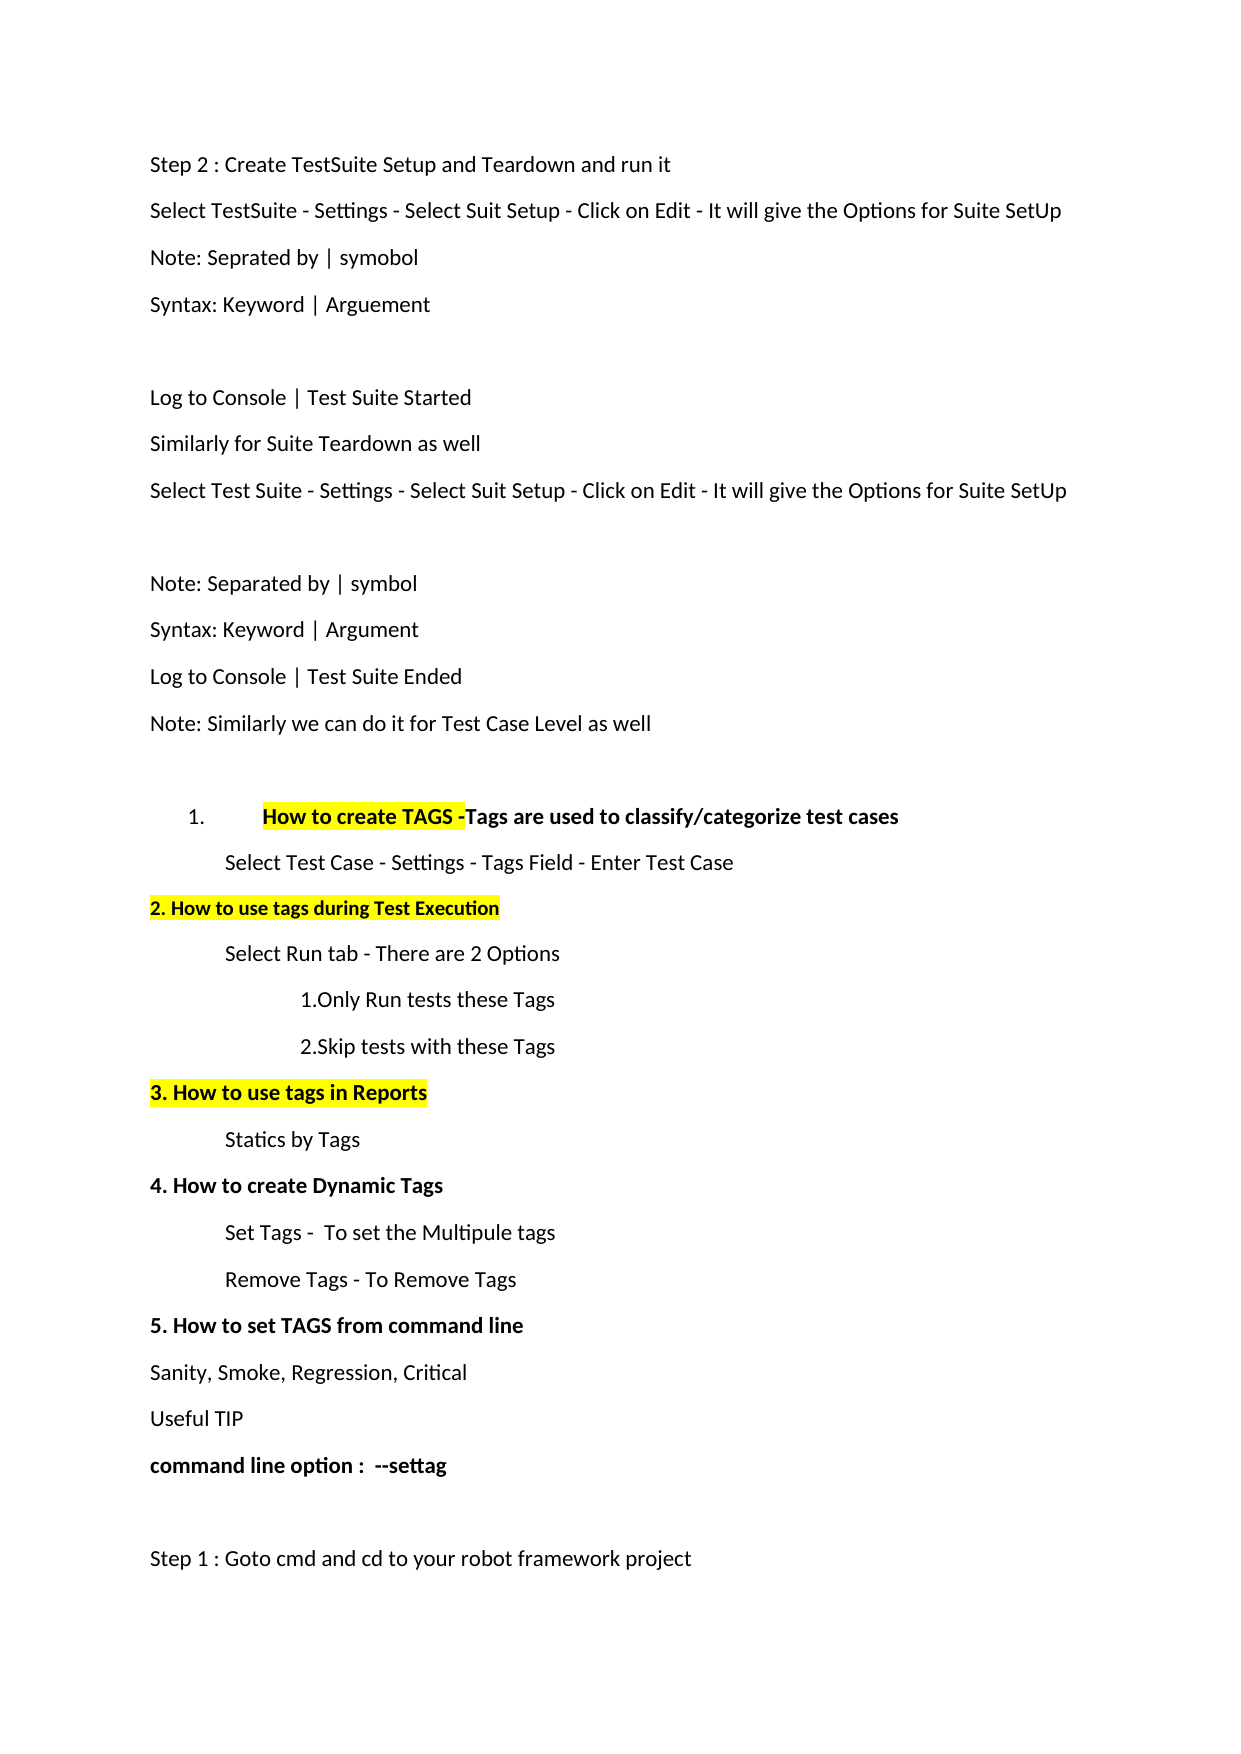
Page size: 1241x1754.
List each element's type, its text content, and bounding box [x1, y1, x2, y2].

text 1.Only Run tests these Tags [150, 985, 1090, 1013]
text Remove Tags - To Remove Tags [150, 1265, 1090, 1293]
text Select Run tab - There are 2 Options [150, 939, 1090, 967]
text 4. How to create Dynamic Tags [150, 1172, 1090, 1200]
text Similarly for Suite Teardown as well [150, 429, 1090, 457]
text Statics by Tags [150, 1125, 1090, 1153]
text Useful TIP [150, 1404, 1090, 1432]
text Log to Console | Test Suite Ended [150, 662, 1090, 690]
text Note: Similarly we can do it for Test Case Level as well [150, 709, 1090, 737]
text 5. How to set TAGS from command line [150, 1311, 1090, 1339]
text Sanity, Smoke, Regression, Critical [150, 1358, 1090, 1386]
text Select TestSuite - Settings - Select Suit Setup - Click on Edit - It will give the Options for Suite SetUp [150, 197, 1090, 224]
text Note: Separated by | symbol [150, 569, 1090, 597]
text Syntax: Keyword | Arguement [150, 290, 1090, 318]
text Note: Seprated by | symobol [150, 243, 1090, 271]
list How to create TAGS -Tags are used to classify/categorize test cases [187, 802, 1090, 830]
text Select Test Case - Settings - Tags Field - Enter Test Case [150, 848, 1090, 876]
text 3. How to use tags in Reports [150, 1078, 1090, 1107]
text Log to Console | Test Suite Started [150, 383, 1090, 411]
text Syntax: Keyword | Argument [150, 616, 1090, 644]
text Step 2 : Create TestSuite Setup and Teardown and run it [150, 150, 1090, 178]
text 2. How to use tags during Test Execution [150, 895, 1090, 920]
text command line option : --settag [150, 1451, 1090, 1479]
text 2.Skip tests with these Tags [150, 1032, 1090, 1060]
text Set Tags - To set the Multipule tags [150, 1218, 1090, 1246]
text Step 1 : Goto cmd and cd to your robot framework project [150, 1544, 1090, 1572]
text Select Test Suite - Settings - Select Suit Setup - Click on Edit - It will give the Options for Suite SetUp [150, 476, 1090, 504]
